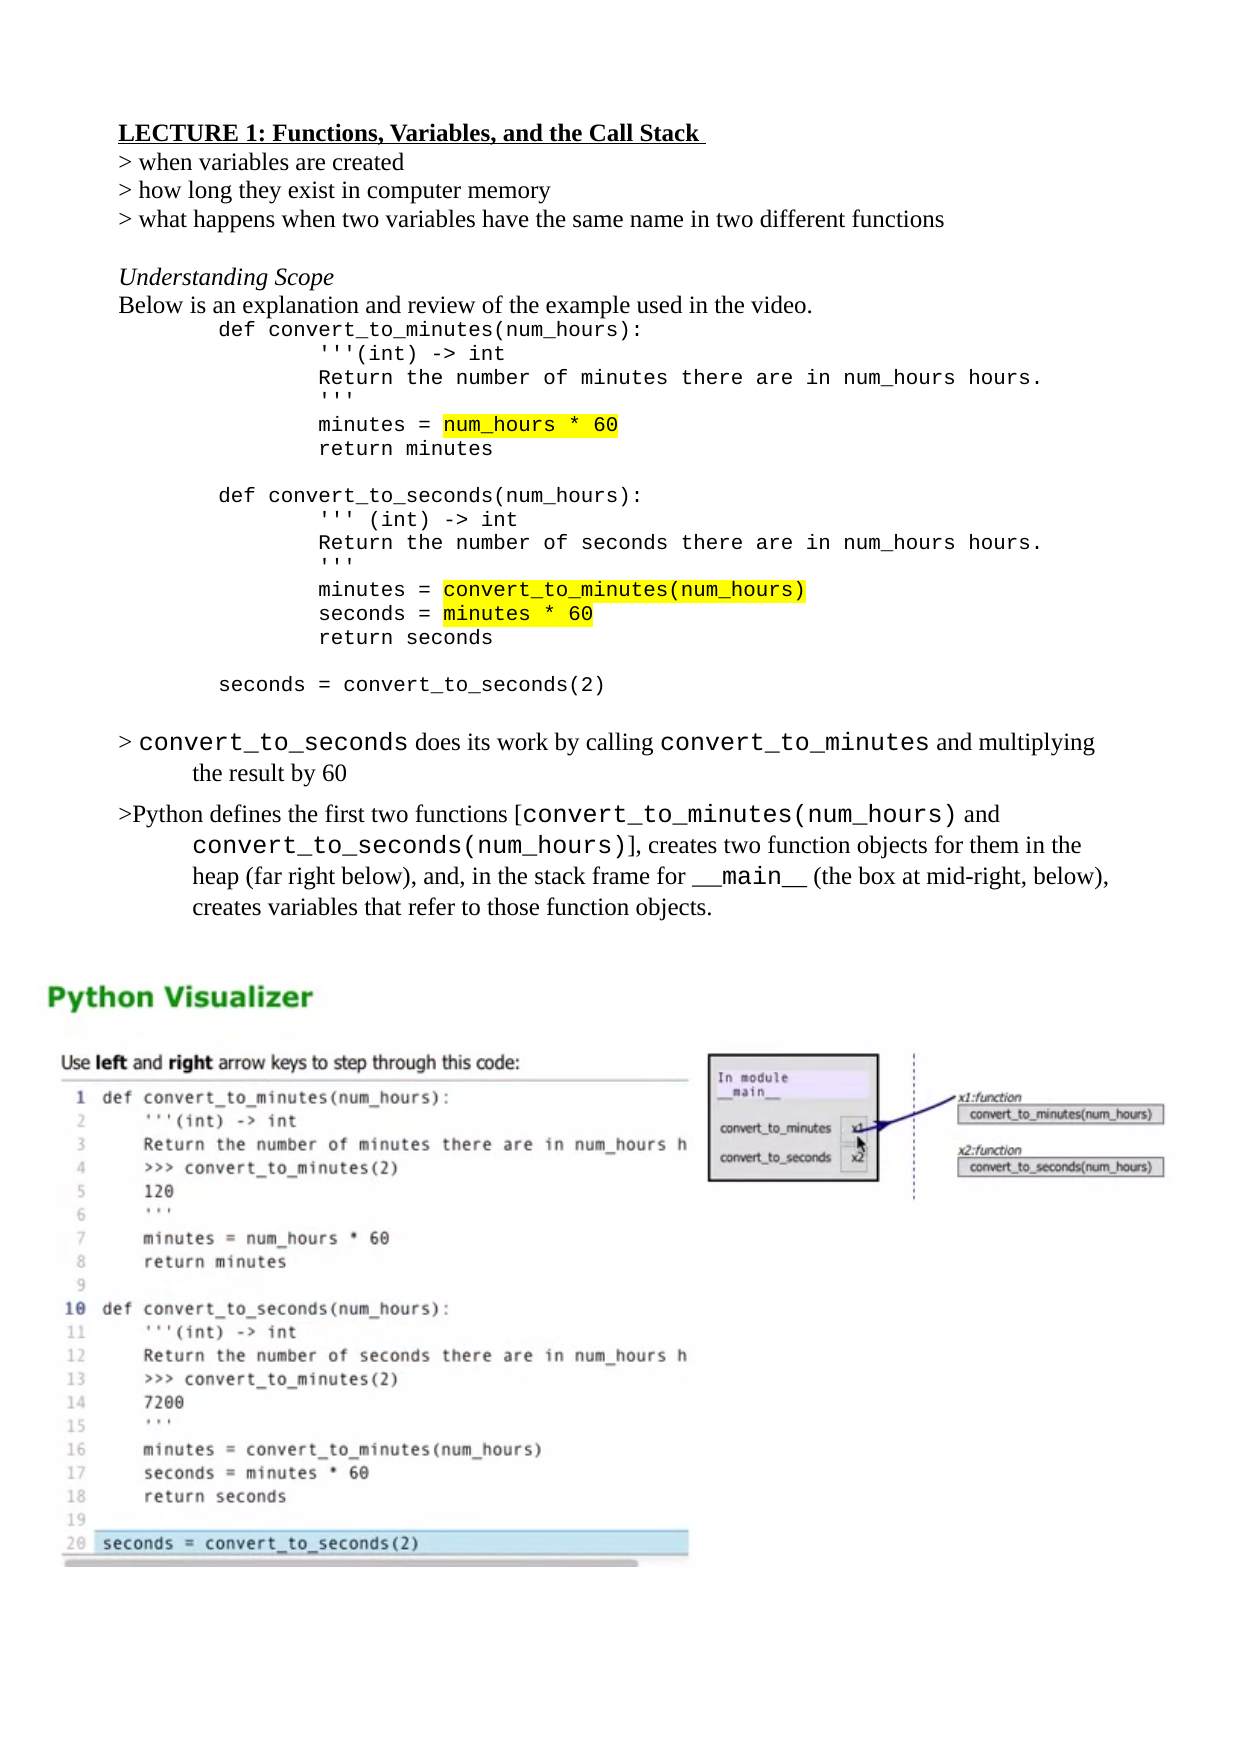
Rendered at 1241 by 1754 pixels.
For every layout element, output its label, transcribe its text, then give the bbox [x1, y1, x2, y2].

text return seconds [118, 627, 1122, 650]
text Return the number of seconds there are in num_hours hours. [118, 532, 1122, 556]
text > how long they exist in computer memory [118, 176, 1122, 204]
text > what happens when two variables have the same name in two different functions [118, 204, 1122, 233]
text > when variables are created [118, 147, 1122, 176]
text >Python defines the first two functions [convert_to_minutes(num_hours) and convert_to_seconds(num_hours)], creates two function objects for them in the heap (far right below), and, in the stack frame for __main__ (the box at mid-right, below), creates variables that refer to those function objects. [118, 799, 1122, 921]
text ''' [118, 390, 1122, 414]
text ''' [118, 556, 1122, 579]
text minutes = num_hours * 60 [118, 414, 1122, 438]
text seconds = minutes * 60 [118, 603, 1122, 627]
text ''' (int) -> int [118, 508, 1122, 532]
text def convert_to_minutes(num_hours): [118, 319, 1122, 343]
text seconds = convert_to_seconds(2) [118, 674, 1122, 698]
text def convert_to_seconds(num_hours): [118, 485, 1122, 508]
text Return the number of minutes there are in num_hours hours. [118, 367, 1122, 390]
text minutes = convert_to_minutes(num_hours) [118, 579, 1122, 603]
text LECTURE 1: Functions, Variables, and the Call Stack [118, 118, 1122, 147]
text > convert_to_seconds does its work by calling convert_to_minutes and multiplying the result by 60 [118, 727, 1122, 787]
text Understanding Scope [118, 262, 1122, 291]
text return minutes [118, 438, 1122, 461]
text '''(int) -> int [118, 343, 1239, 367]
text Below is an explanation and review of the example used in the video. [118, 291, 1122, 319]
